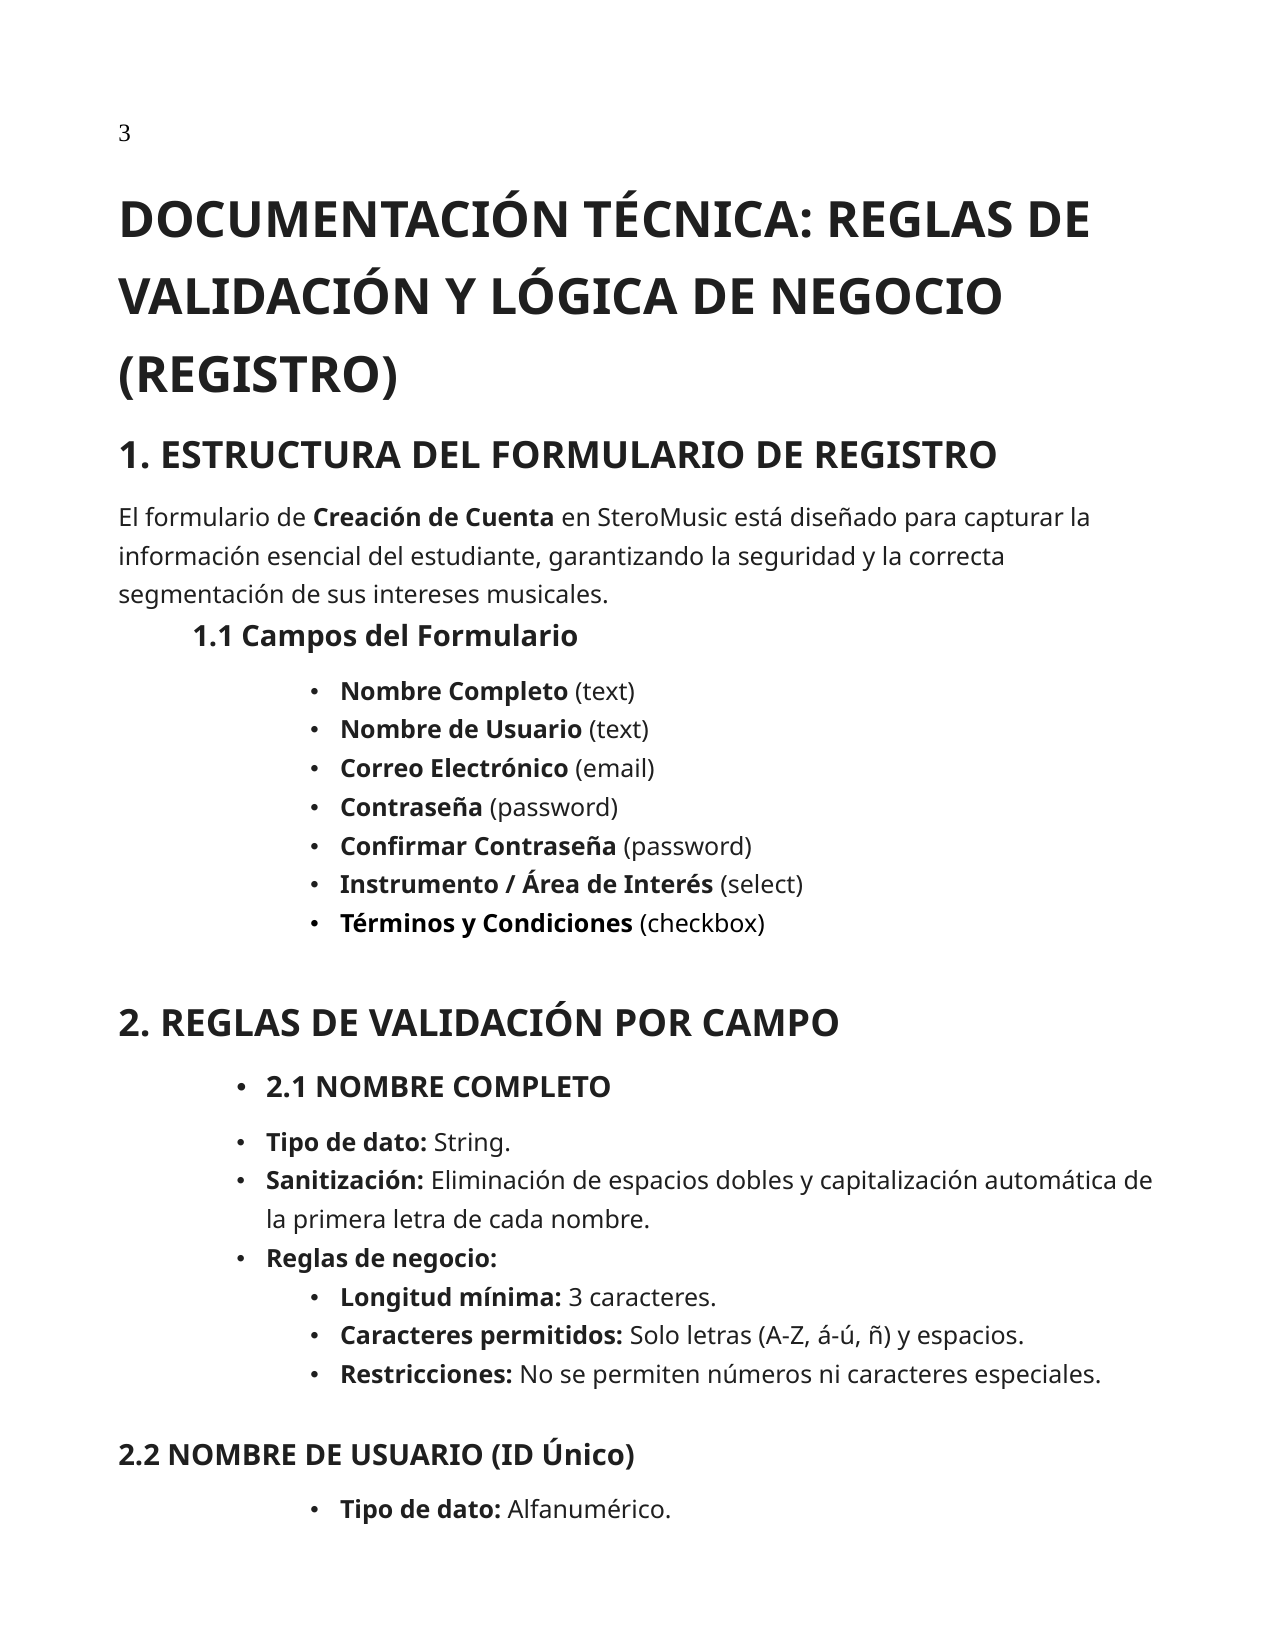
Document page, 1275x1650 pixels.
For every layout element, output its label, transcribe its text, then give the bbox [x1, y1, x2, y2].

text El formulario de Creación de Cuenta en SteroMusic está diseñado para capturar la información esencial del estudiante, garantizando la seguridad y la correcta segmentación de sus intereses musicales. [118, 499, 1157, 611]
list Contraseña (password) [310, 790, 1157, 824]
list Sanitización: Eliminación de espacios dobles y capitalización automática de la primera letra de cada nombre. [236, 1163, 1157, 1236]
subtitle 1. ESTRUCTURA DEL FORMULARIO DE REGISTRO [118, 429, 1157, 480]
list Longitud mínima: 3 caracteres. [310, 1279, 1157, 1313]
list Nombre Completo (text) [310, 673, 1157, 707]
subtitle 2. REGLAS DE VALIDACIÓN POR CAMPO [118, 996, 1157, 1047]
list Correo Electrónico (email) [310, 751, 1157, 785]
list Caracteres permitidos: Solo letras (A-Z, á-ú, ñ) y espacios. [310, 1318, 1157, 1352]
list Confirmar Contraseña (password) [310, 828, 1157, 862]
list Nombre de Usuario (text) [310, 712, 1157, 746]
text 3 [118, 118, 1157, 147]
list Tipo de dato: Alfanumérico. [310, 1492, 1157, 1526]
list Reglas de negocio: [236, 1241, 1157, 1274]
subtitle 1.1 Campos del Formulario [192, 616, 1157, 655]
list Términos y Condiciones (checkbox) [310, 906, 1157, 940]
list Tipo de dato: String. [236, 1124, 1157, 1158]
subtitle 2.1 NOMBRE COMPLETO [236, 1067, 1157, 1106]
subtitle DOCUMENTACIÓN TÉCNICA: REGLAS DE VALIDACIÓN Y LÓGICA DE NEGOCIO (REGISTRO) [118, 183, 1157, 407]
list Restricciones: No se permiten números ni caracteres especiales. [310, 1357, 1157, 1391]
subtitle 2.2 NOMBRE DE USUARIO (ID Único) [118, 1434, 1157, 1474]
list Instrumento / Área de Interés (select) [310, 867, 1157, 901]
